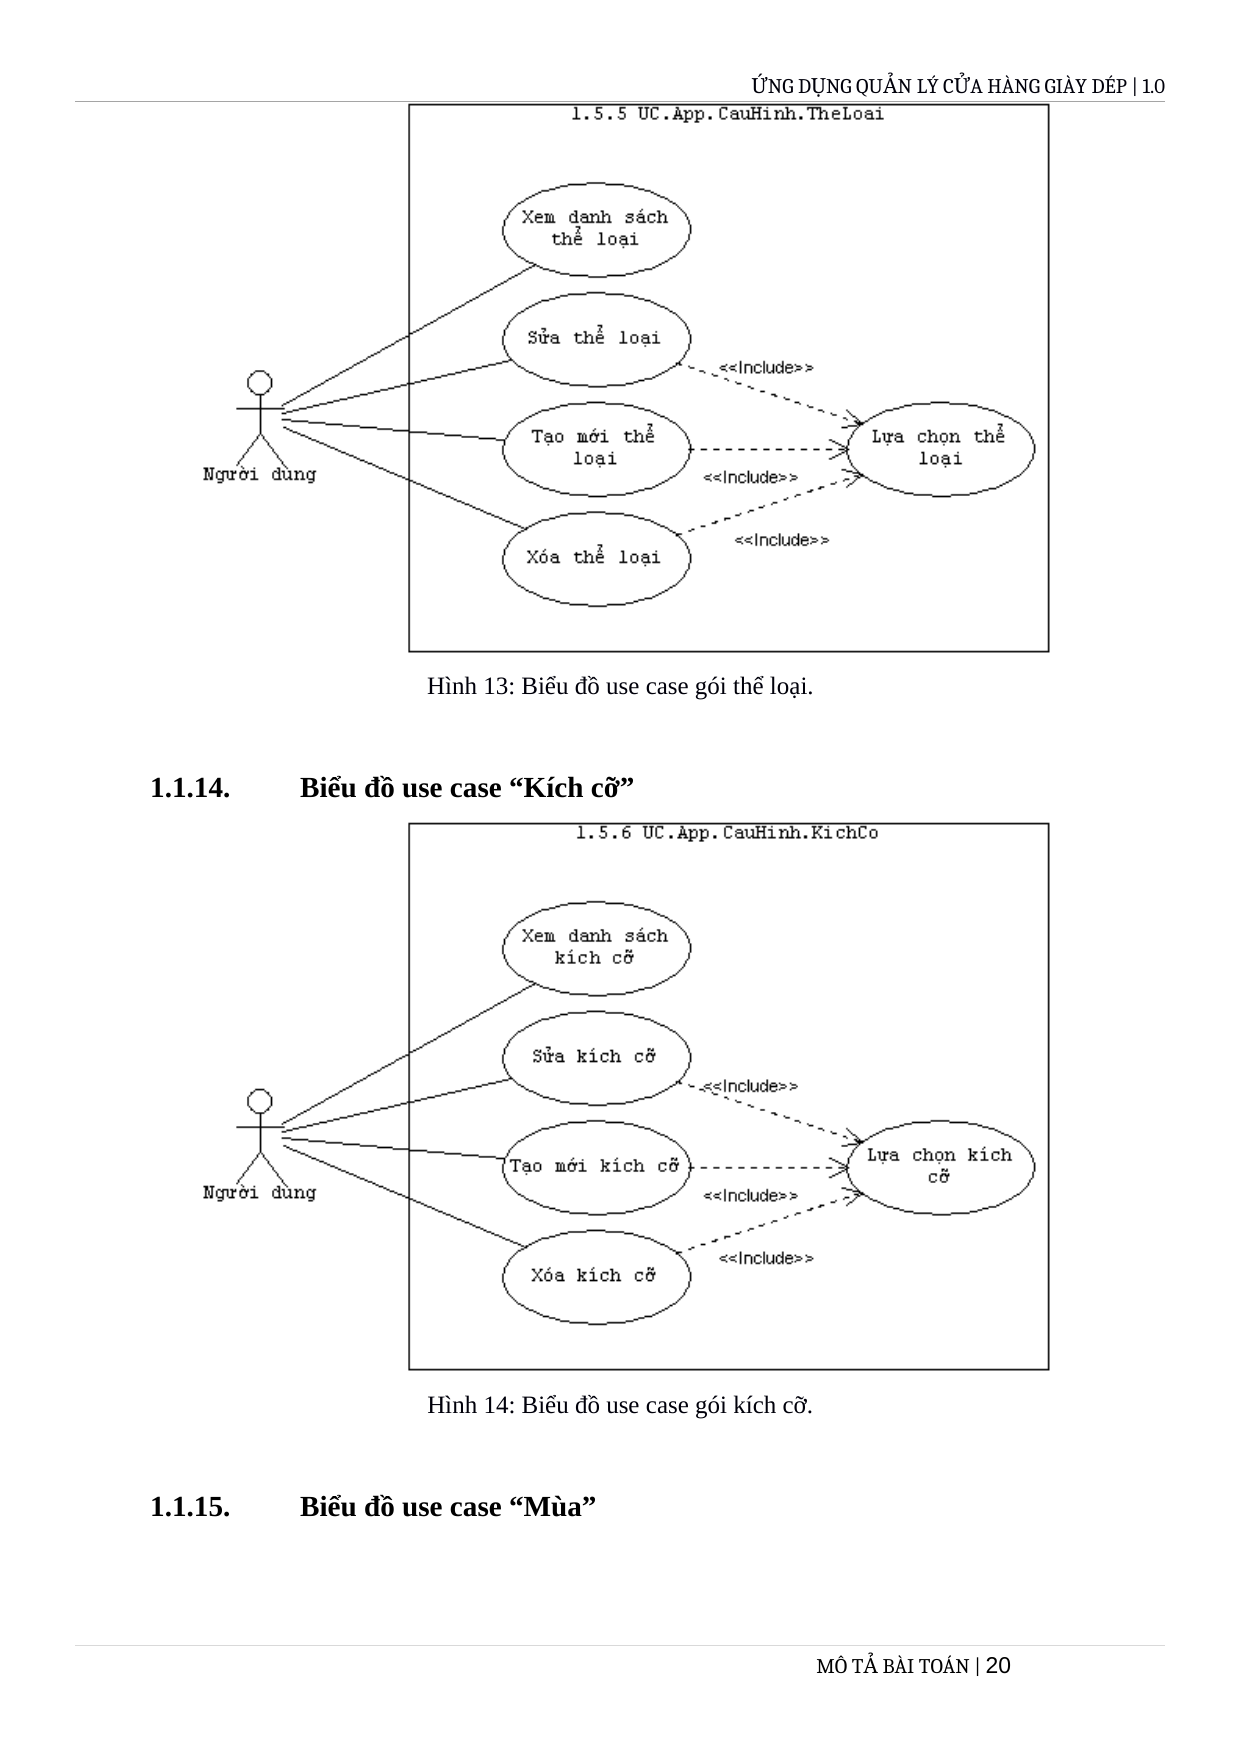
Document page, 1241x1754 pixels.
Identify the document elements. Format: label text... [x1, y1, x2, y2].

picture [185, 820, 1056, 1377]
text Hình 13: Biểu đồ use case gói thể loại. [75, 671, 1165, 700]
picture [185, 102, 1056, 659]
subtitle Biểu đồ use case “Kích cỡ” [150, 771, 1165, 804]
subtitle Biểu đồ use case “Mùa” [150, 1489, 1165, 1523]
text Hình 14: Biểu đồ use case gói kích cỡ. [75, 1390, 1165, 1419]
